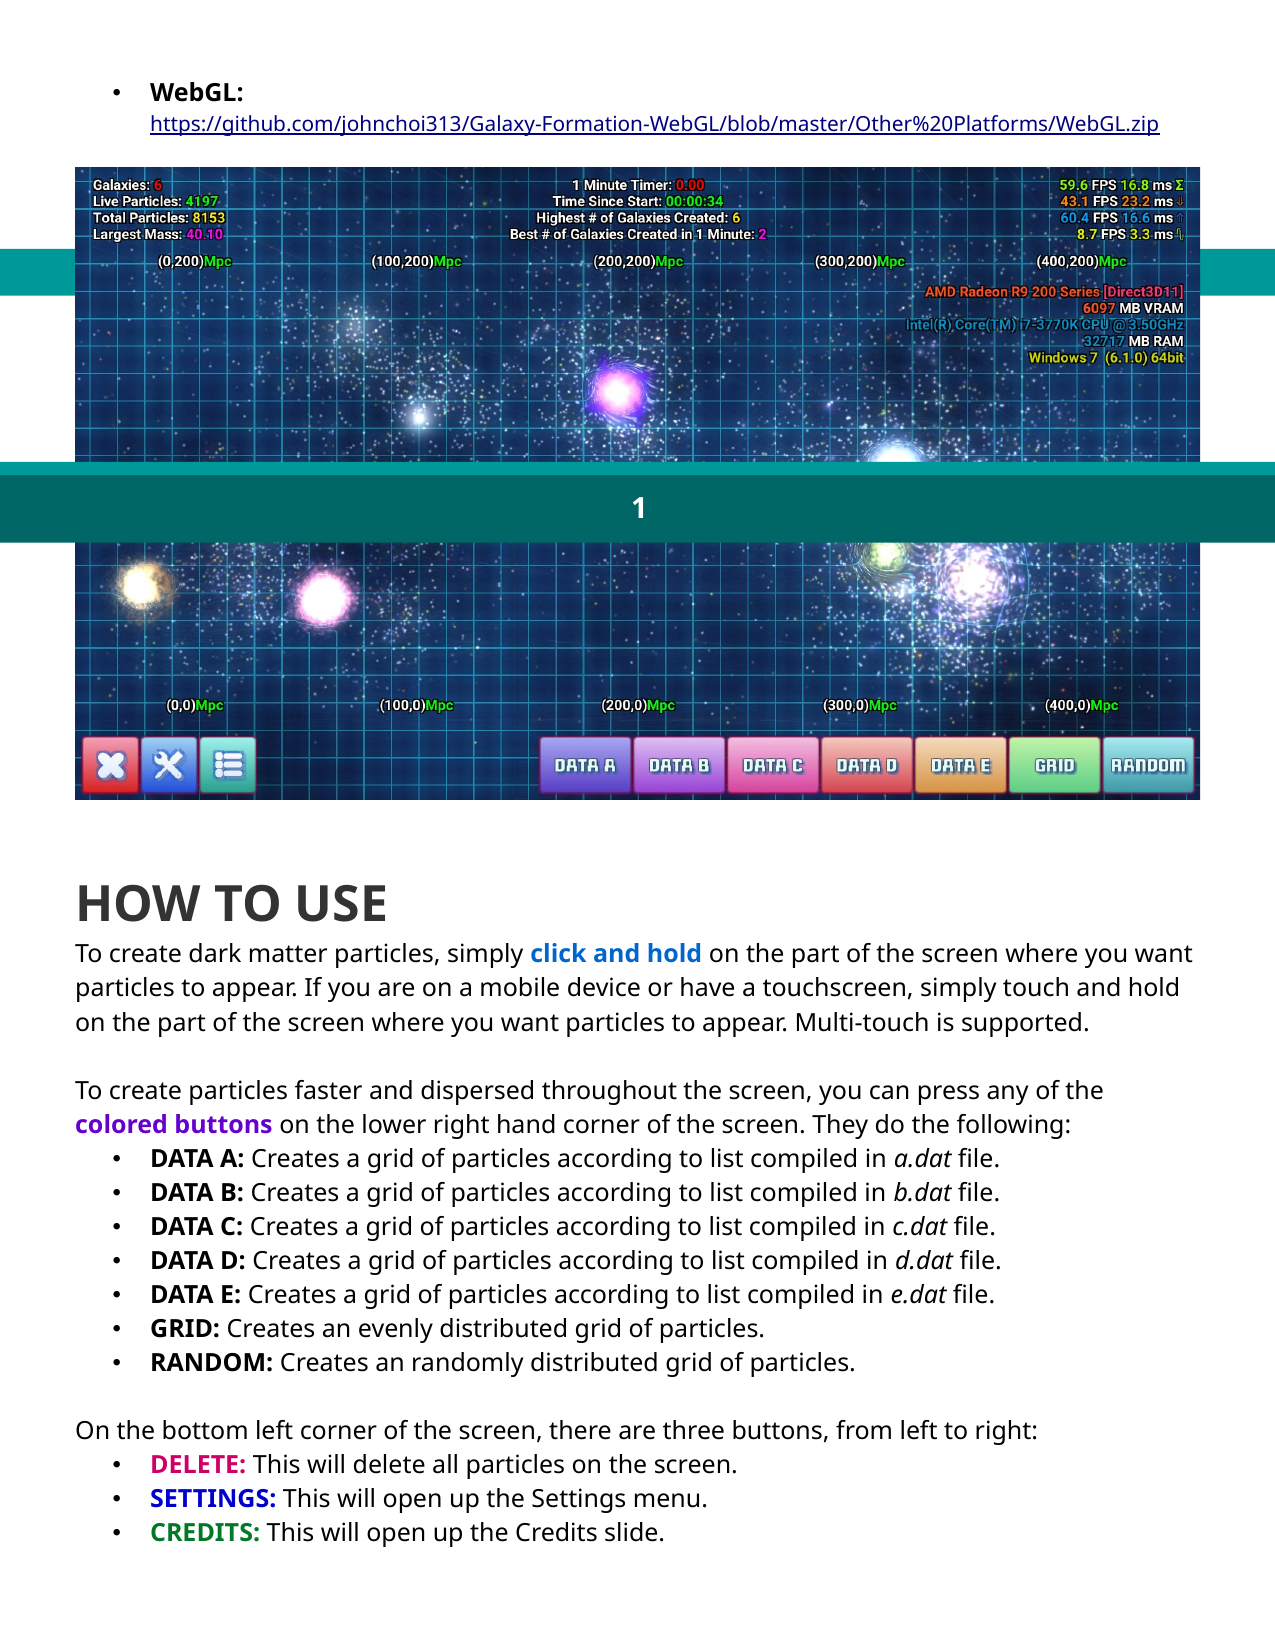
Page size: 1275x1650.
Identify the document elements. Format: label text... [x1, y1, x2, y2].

picture [75, 543, 1200, 800]
list DATA A: Creates a grid of particles according to list compiled in a.dat file. [112, 1140, 1200, 1174]
list GRID: Creates an evenly distributed grid of particles. [112, 1311, 1200, 1345]
list RANDOM: Creates an randomly distributed grid of particles. [112, 1345, 1200, 1379]
list DATA D: Creates a grid of particles according to list compiled in d.dat file. [112, 1243, 1200, 1277]
list DATA C: Creates a grid of particles according to list compiled in c.dat file. [112, 1208, 1200, 1243]
text To create dark matter particles, simply click and hold on the part of the screen where you want particles to appear. If you are on a mobile device or have a touchscreen, simply touch and hold on the part of the screen where you want particles to appear. Multi-touch is supported. [75, 936, 1200, 1038]
list https://github.com/johnchoi313/Galaxy-Formation-WebGL/blob/master/Other%20Platforms/WebGL.zip [112, 109, 1200, 137]
list DATA B: Creates a grid of particles according to list compiled in b.dat file. [112, 1174, 1200, 1208]
list SETTINGS: This will open up the Settings menu. [112, 1481, 1200, 1515]
picture [75, 167, 1200, 461]
list DELETE: This will delete all particles on the screen. [112, 1447, 1200, 1481]
list WebGL: [112, 75, 1200, 109]
text HOW TO USE [75, 868, 1200, 936]
list CREDITS: This will open up the Credits slide. [112, 1515, 1200, 1549]
text To create particles faster and dispersed throughout the screen, you can press any of the colored buttons on the lower right hand corner of the screen. They do the following: [75, 1072, 1200, 1140]
list DATA E: Creates a grid of particles according to list compiled in e.dat file. [112, 1277, 1200, 1311]
text On the bottom left corner of the screen, there are three buttons, from left to right: [75, 1413, 1200, 1447]
